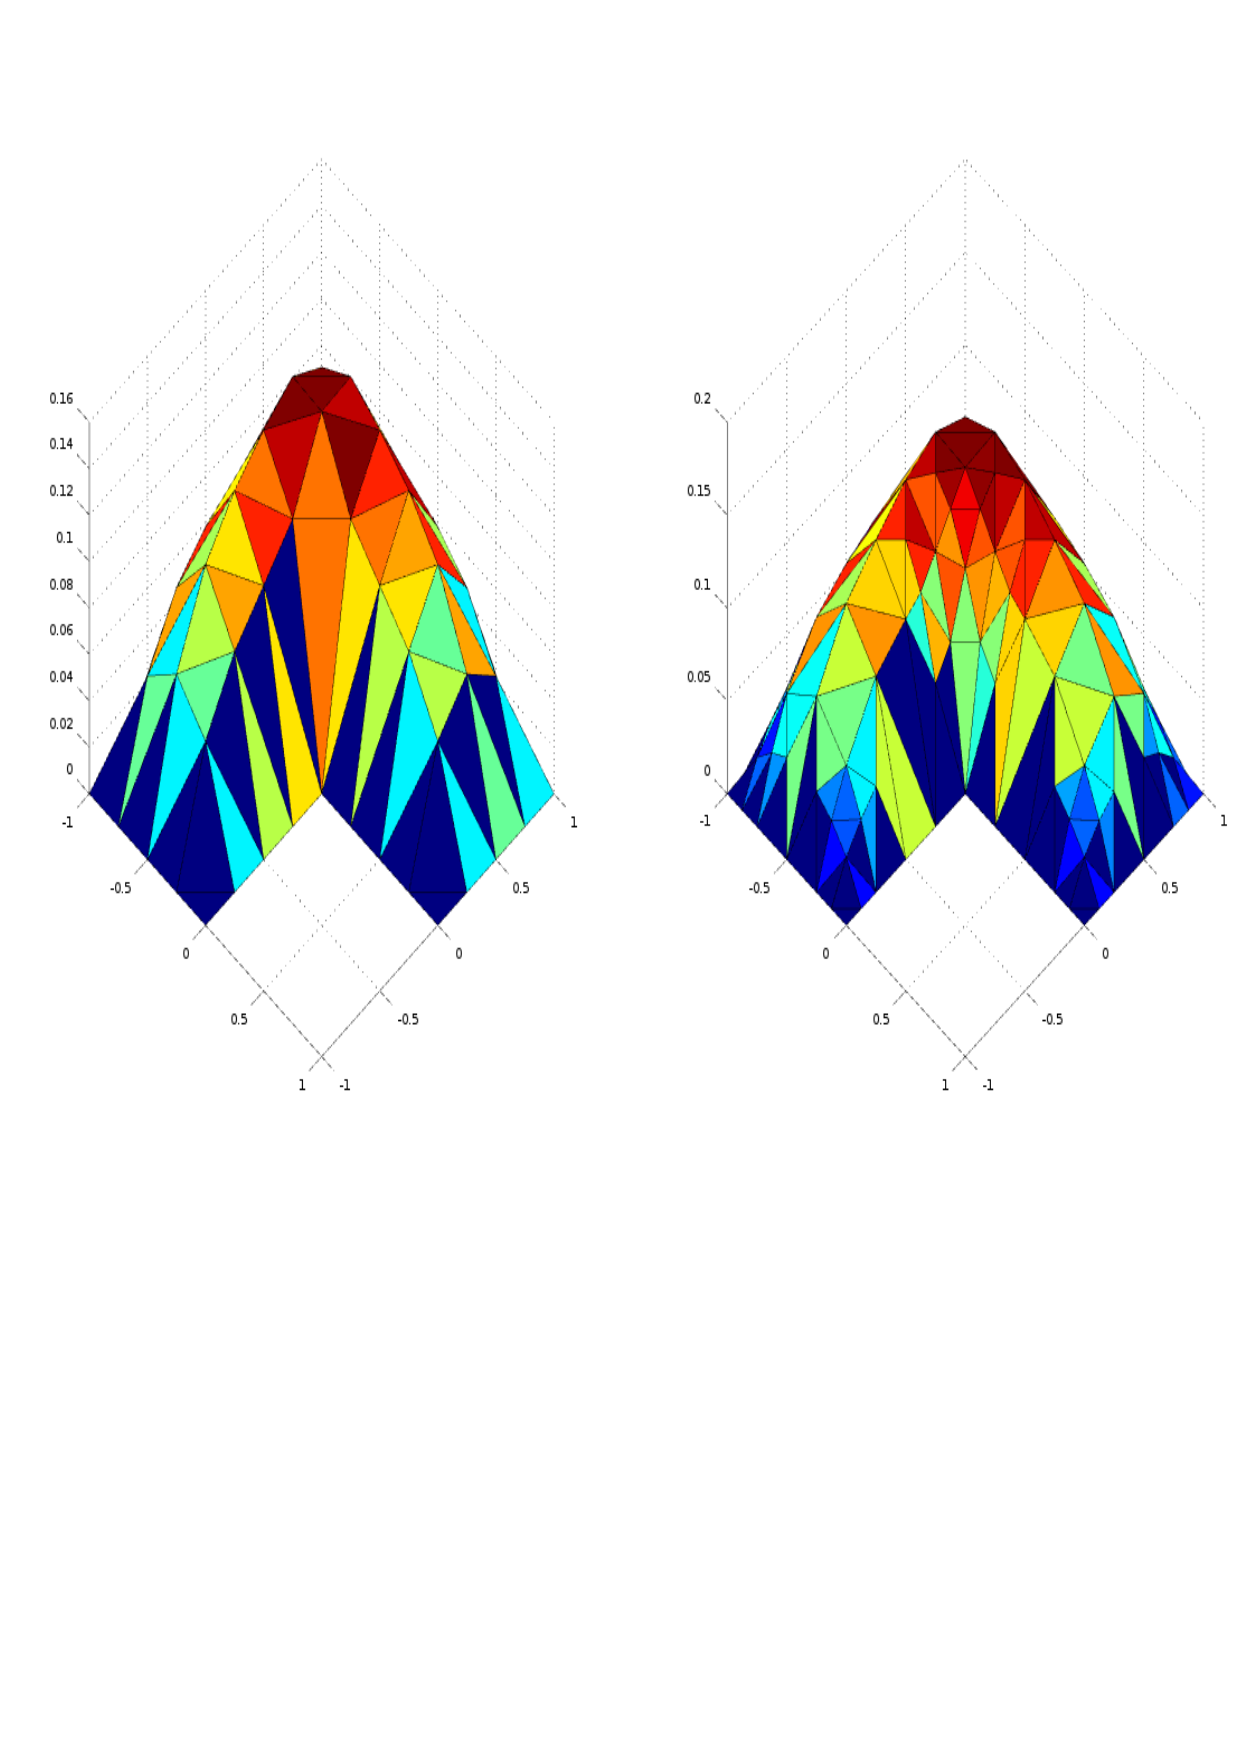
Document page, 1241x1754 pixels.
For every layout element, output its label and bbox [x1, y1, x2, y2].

picture [0, 116, 1241, 1147]
